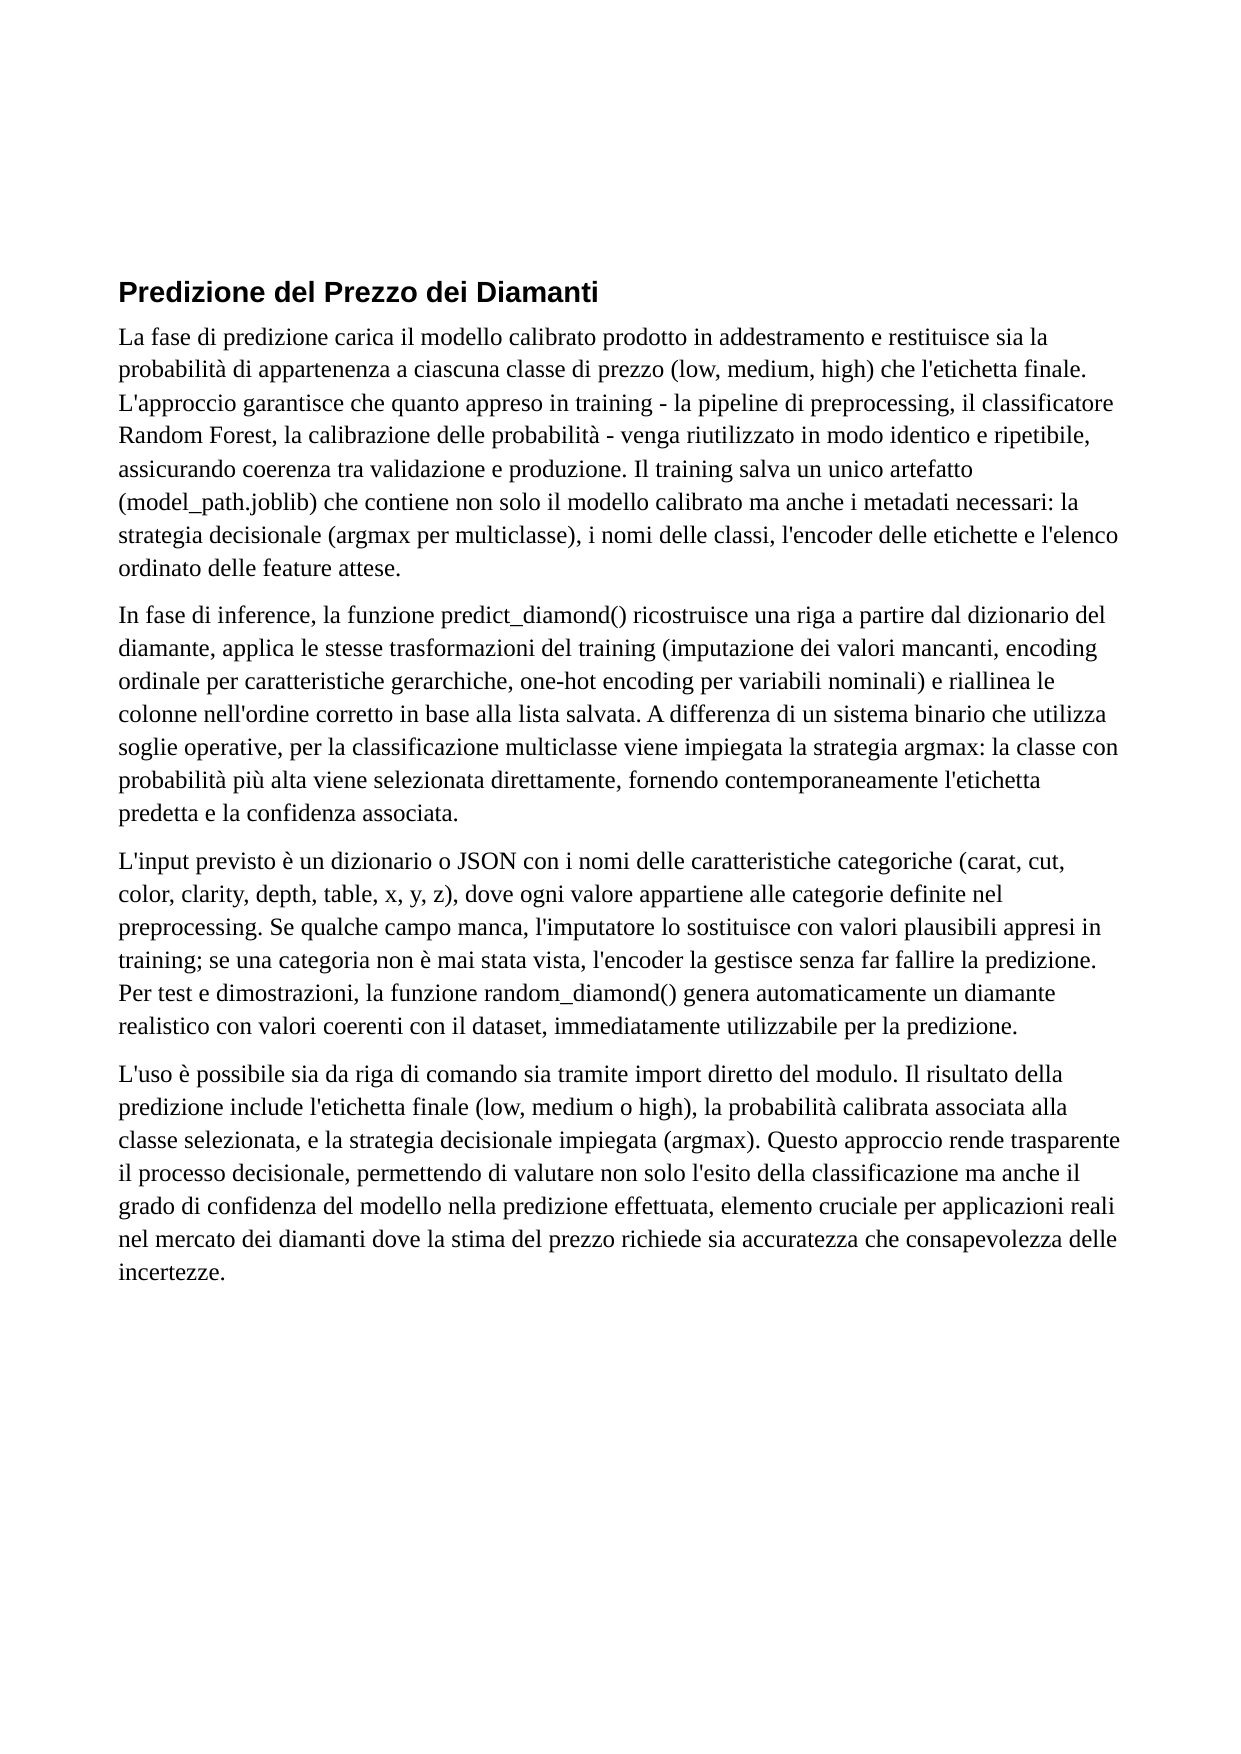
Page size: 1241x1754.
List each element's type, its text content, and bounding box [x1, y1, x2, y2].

text In fase di inference, la funzione predict_diamond() ricostruisce una riga a partire dal dizionario del diamante, applica le stesse trasformazioni del training (imputazione dei valori mancanti, encoding ordinale per caratteristiche gerarchiche, one-hot encoding per variabili nominali) e riallinea le colonne nell'ordine corretto in base alla lista salvata. A differenza di un sistema binario che utilizza soglie operative, per la classificazione multiclasse viene impiegata la strategia argmax: la classe con probabilità più alta viene selezionata direttamente, fornendo contemporaneamente l'etichetta predetta e la confidenza associata. [118, 600, 1122, 827]
text L'input previsto è un dizionario o JSON con i nomi delle caratteristiche categoriche (carat, cut, color, clarity, depth, table, x, y, z), dove ogni valore appartiene alle categorie definite nel preprocessing. Se qualche campo manca, l'imputatore lo sostituisce con valori plausibili appresi in training; se una categoria non è mai stata vista, l'encoder la gestisce senza far fallire la predizione. Per test e dimostrazioni, la funzione random_diamond() genera automaticamente un diamante realistico con valori coerenti con il dataset, immediatamente utilizzabile per la predizione. [118, 846, 1122, 1040]
text La fase di predizione carica il modello calibrato prodotto in addestramento e restituisce sia la probabilità di appartenenza a ciascuna classe di prezzo (low, medium, high) che l'etichetta finale. L'approccio garantisce che quanto appreso in training - la pipeline di preprocessing, il classificatore Random Forest, la calibrazione delle probabilità - venga riutilizzato in modo identico e ripetibile, assicurando coerenza tra validazione e produzione. Il training salva un unico artefatto (model_path.joblib) che contiene non solo il modello calibrato ma anche i metadati necessari: la strategia decisionale (argmax per multiclasse), i nomi delle classi, l'encoder delle etichette e l'elenco ordinato delle feature attese. [118, 322, 1122, 581]
subtitle Predizione del Prezzo dei Diamanti [118, 276, 1122, 309]
text L'uso è possibile sia da riga di comando sia tramite import diretto del modulo. Il risultato della predizione include l'etichetta finale (low, medium o high), la probabilità calibrata associata alla classe selezionata, e la strategia decisionale impiegata (argmax). Questo approccio rende trasparente il processo decisionale, permettendo di valutare non solo l'esito della classificazione ma anche il grado di confidenza del modello nella predizione effettuata, elemento cruciale per applicazioni reali nel mercato dei diamanti dove la stima del prezzo richiede sia accuratezza che consapevolezza delle incertezze. [118, 1059, 1122, 1286]
